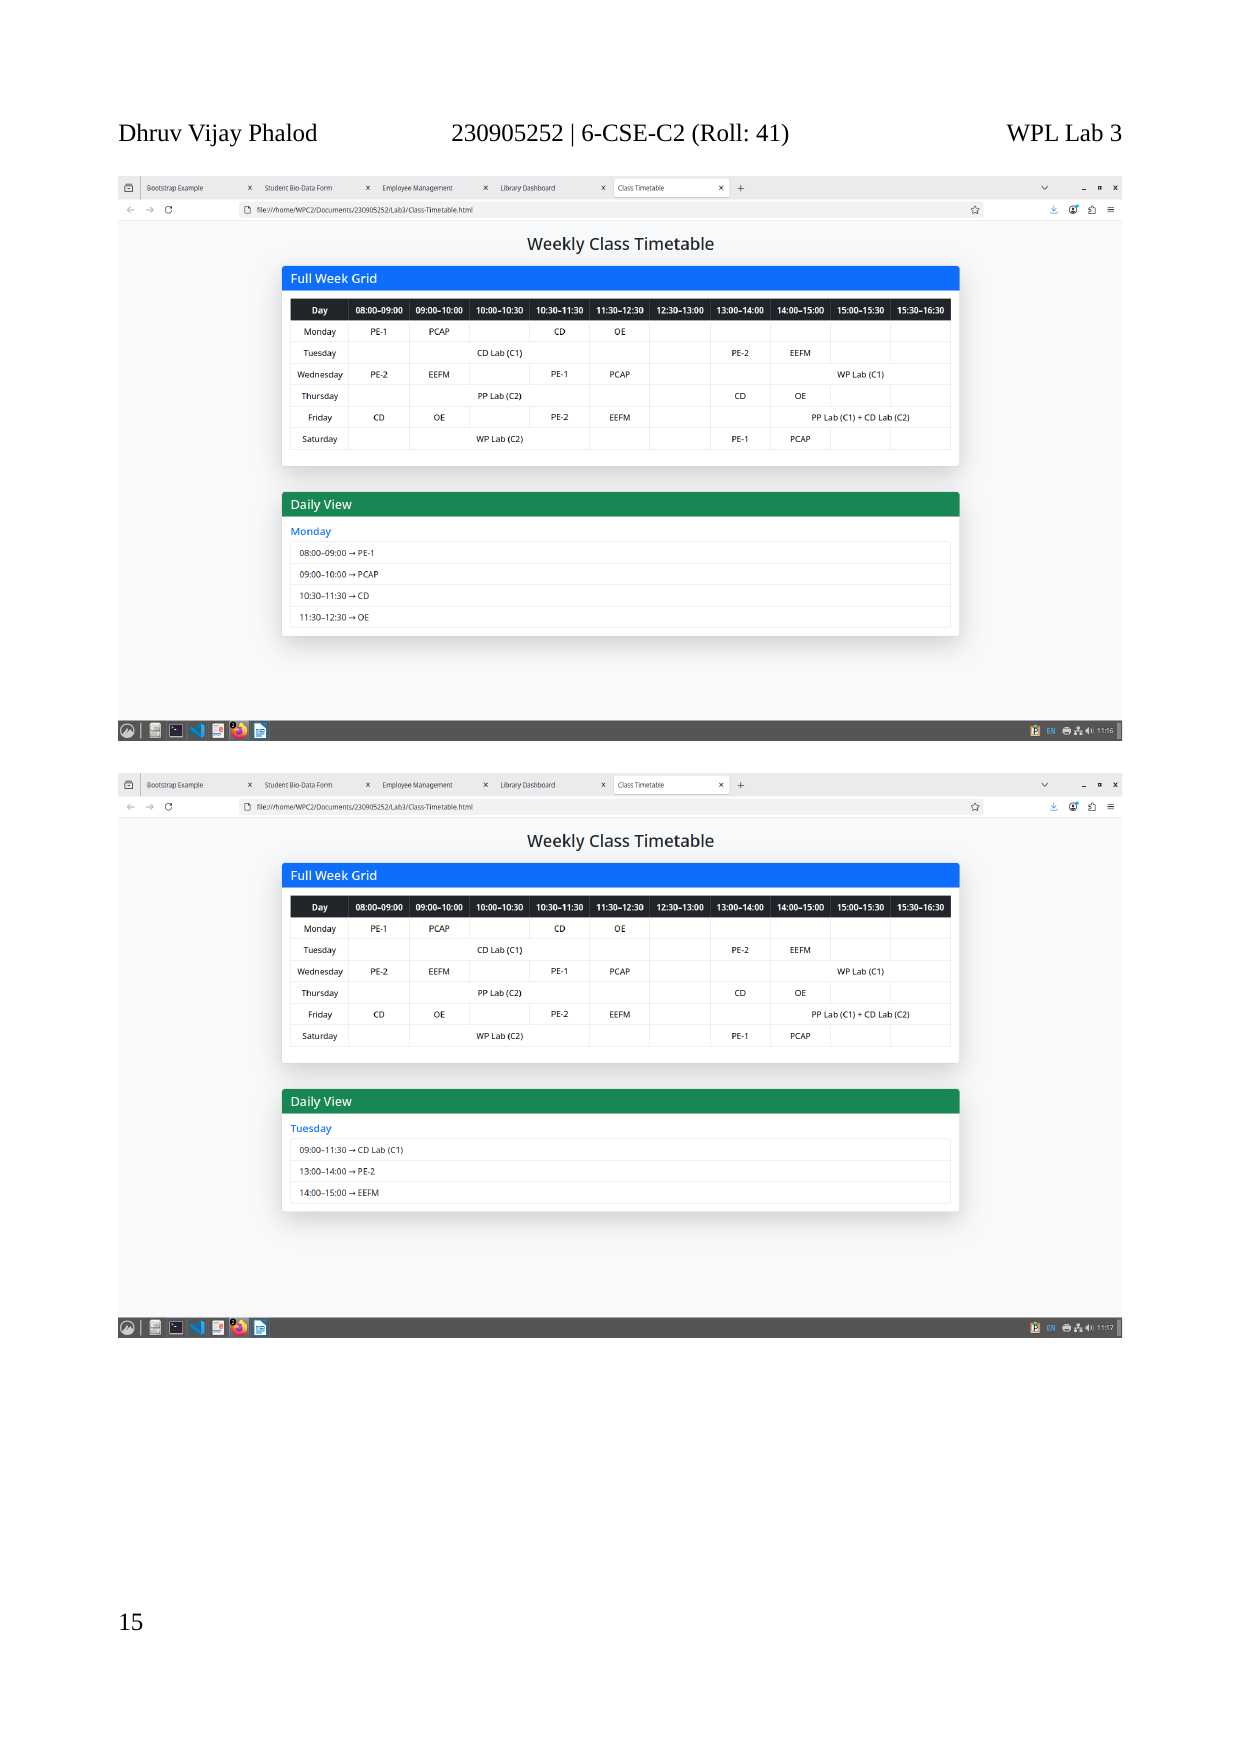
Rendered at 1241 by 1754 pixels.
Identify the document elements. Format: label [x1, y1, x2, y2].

picture [118, 773, 1123, 1338]
picture [118, 176, 1123, 741]
